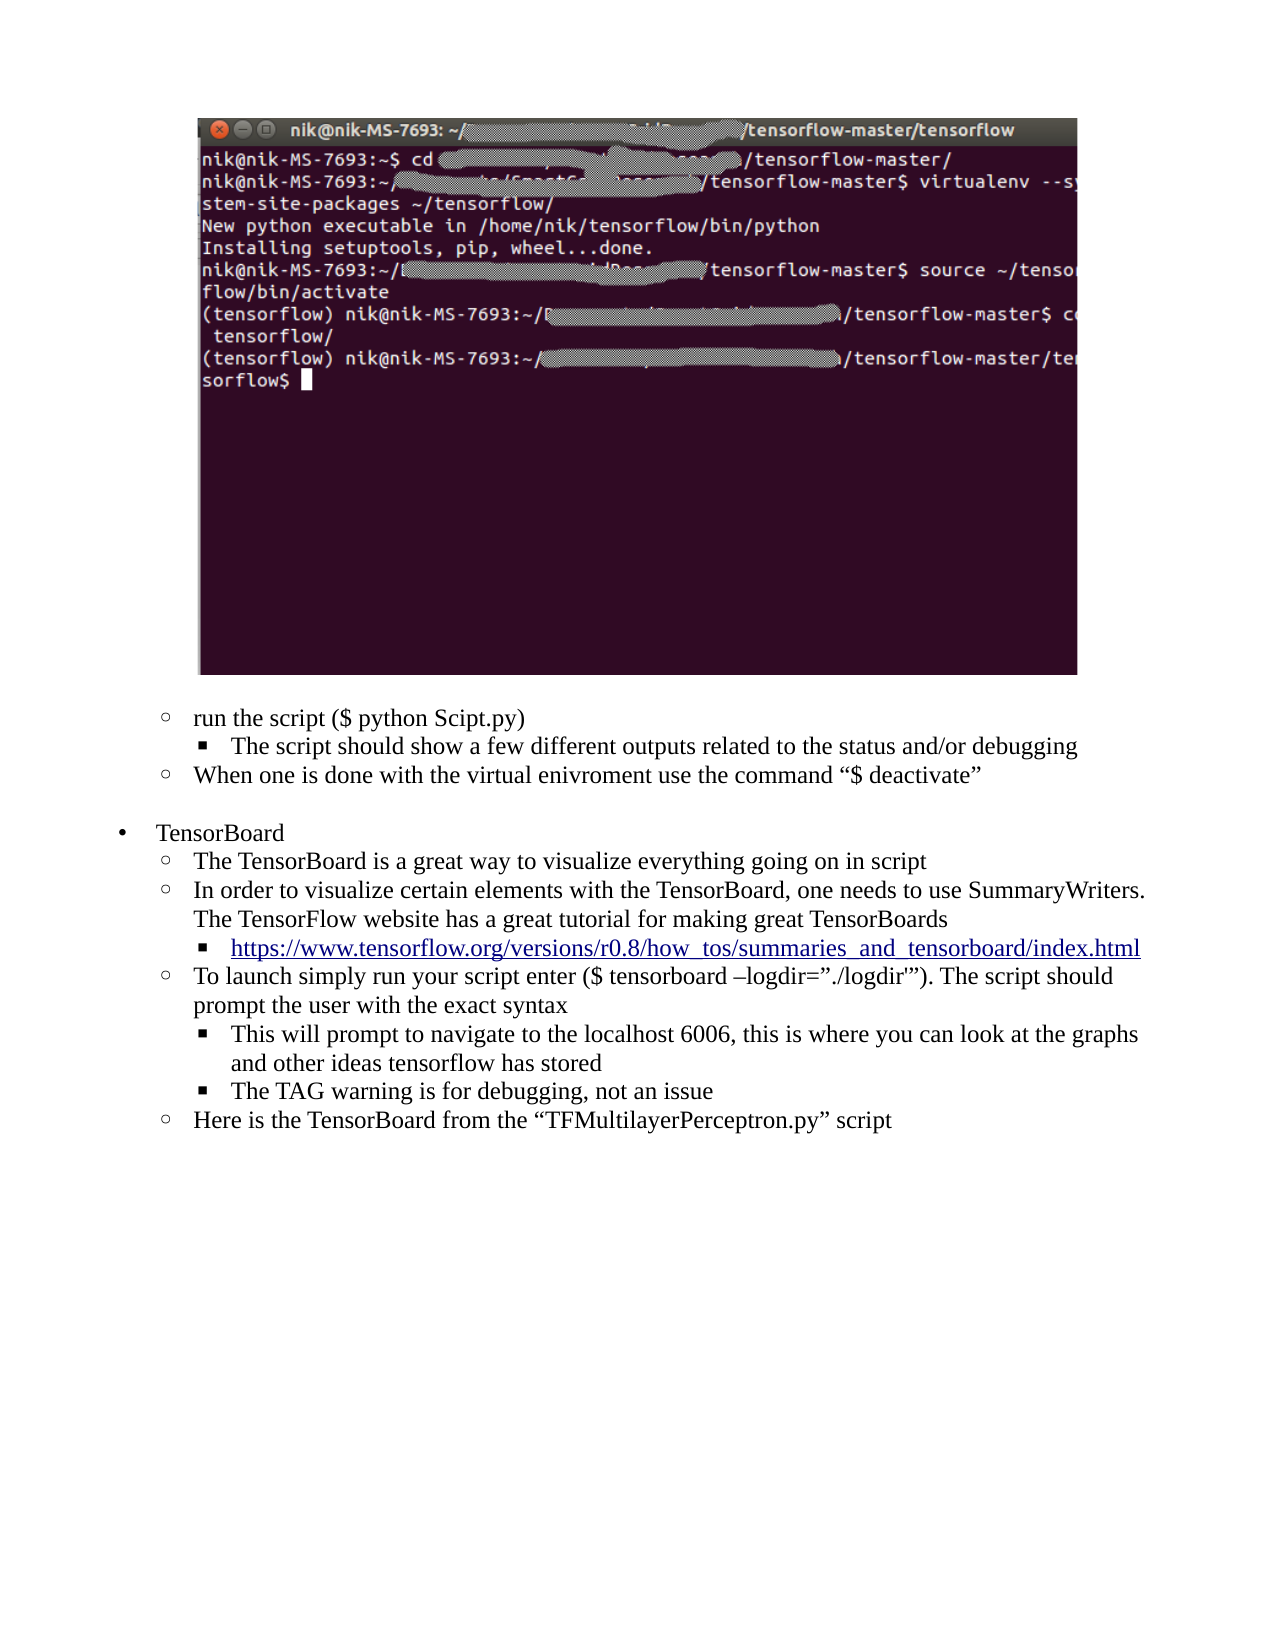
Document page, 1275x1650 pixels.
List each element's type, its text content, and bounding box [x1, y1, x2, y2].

list The TAG warning is for debugging, not an issue [193, 1076, 1157, 1105]
list To launch simply run your script enter ($ tensorboard –logdir=”./logdir'”). The script should prompt the user with the exact syntax [156, 961, 1157, 1019]
list TensorBoard [118, 818, 1157, 846]
list Here is the TensorBoard from the “TFMultilayerPerceptron.py” script [156, 1105, 1157, 1134]
list This will prompt to navigate to the localhost 6006, this is where you can look at the graphs and other ideas tensorflow has stored [193, 1019, 1157, 1076]
list The script should show a few different outputs related to the status and/or debugging [193, 731, 1157, 760]
list https://www.tensorflow.org/versions/r0.8/how_tos/summaries_and_tensorboard/index.html [193, 933, 1157, 961]
list run the script ($ python Scipt.py) [156, 703, 1157, 731]
list The TensorBoard is a great way to visualize everything going on in script [156, 846, 1157, 875]
picture [197, 118, 1078, 675]
list In order to visualize certain elements with the TensorBoard, one needs to use SummaryWriters. The TensorFlow website has a great tutorial for making great TensorBoards [156, 875, 1157, 933]
list When one is done with the virtual enivroment use the command “$ deactivate” [156, 760, 1157, 789]
